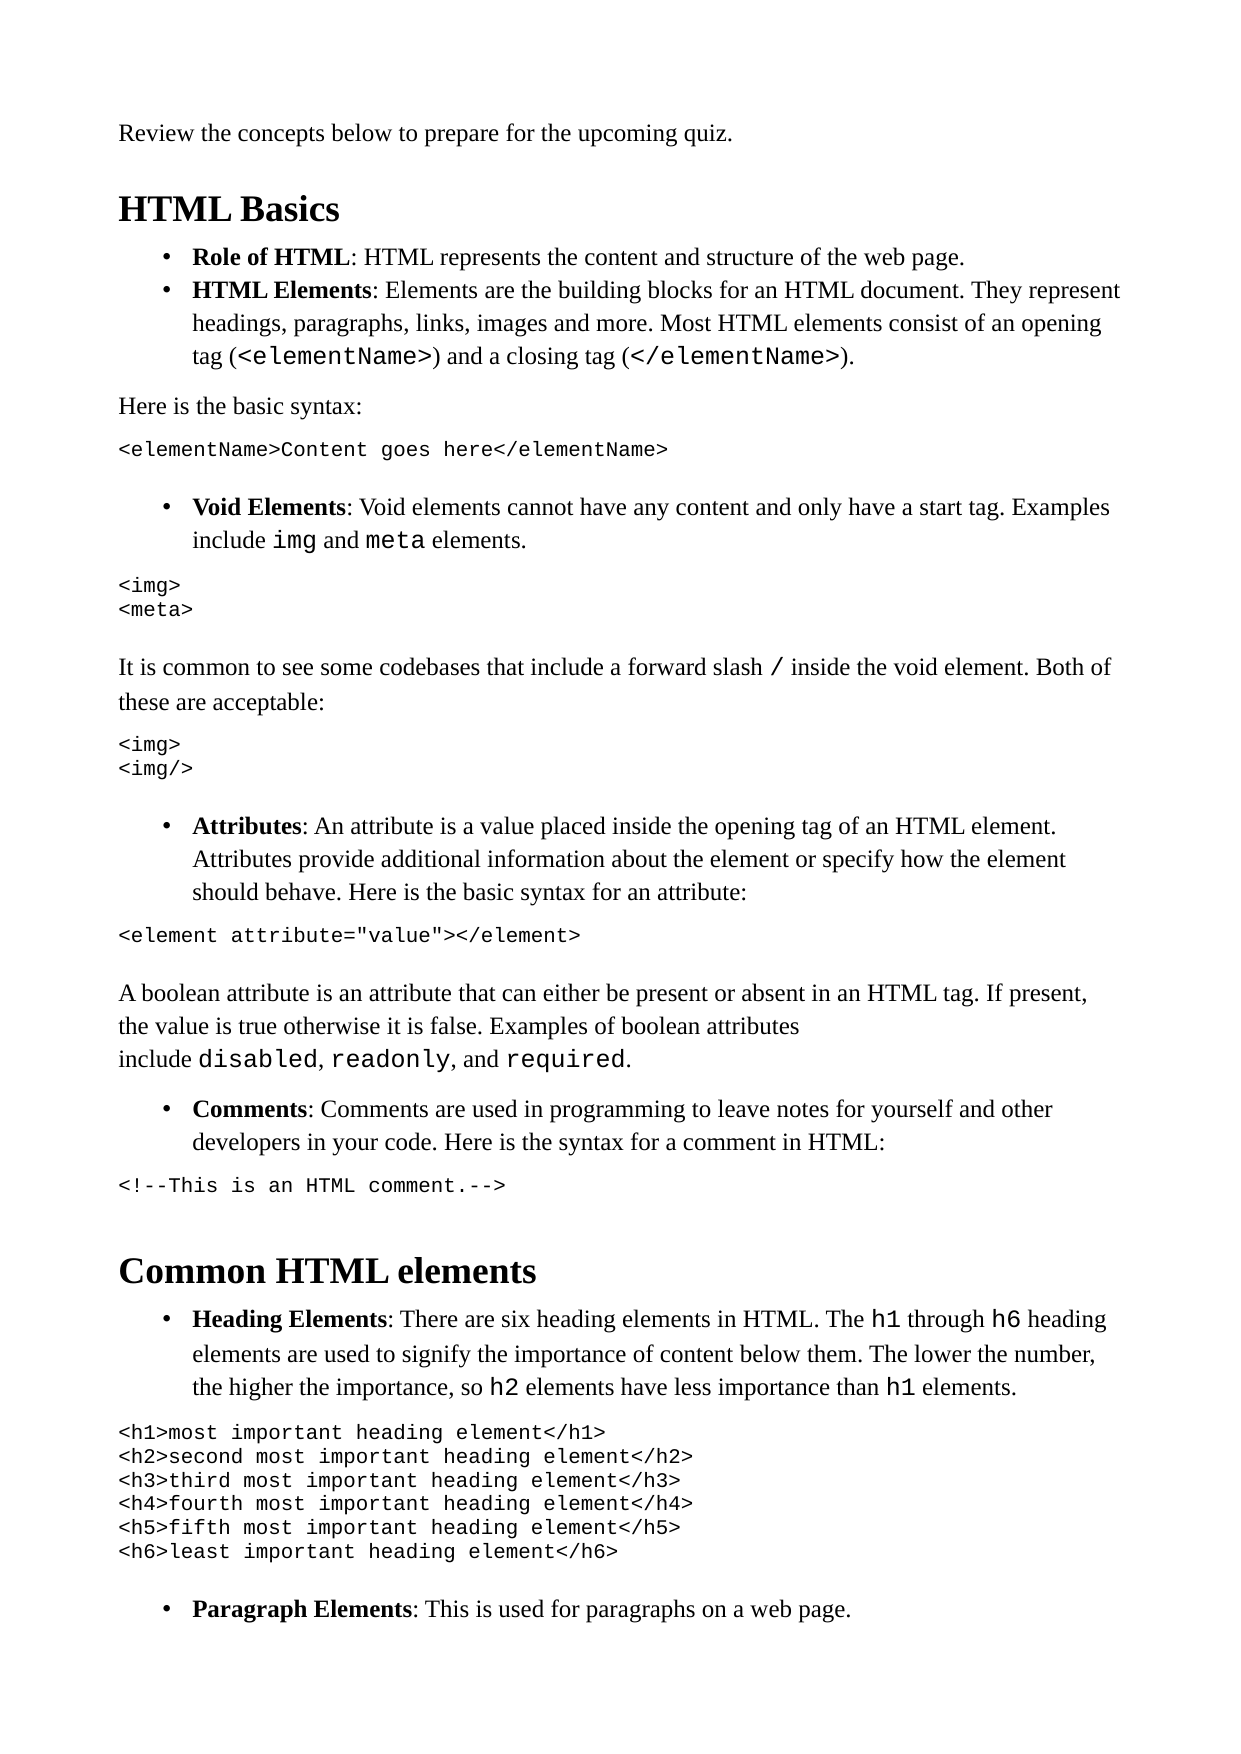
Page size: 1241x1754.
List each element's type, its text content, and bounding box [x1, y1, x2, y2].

subtitle HTML Basics [118, 187, 1122, 230]
text <elementName>Content goes here</elementName> [118, 439, 1122, 462]
text <h2>second most important heading element</h2> [118, 1446, 1122, 1470]
text Review the concepts below to prepare for the upcoming quiz. [118, 118, 1122, 147]
text Here is the basic syntax: [118, 391, 1122, 420]
list Void Elements: Void elements cannot have any content and only have a start tag. Examples include img and meta elements. [162, 492, 1122, 556]
list Heading Elements: There are six heading elements in HTML. The h1 through h6 heading elements are used to signify the importance of content below them. The lower the number, the higher the importance, so h2 elements have less importance than h1 elements. [162, 1304, 1122, 1403]
text A boolean attribute is an attribute that can either be present or absent in an HTML tag. If present, the value is true otherwise it is false. Examples of boolean attributes include disabled, readonly, and required. [118, 978, 1122, 1075]
list Attributes: An attribute is a value placed inside the opening tag of an HTML element. Attributes provide additional information about the element or specify how the element should behave. Here is the basic syntax for an attribute: [162, 811, 1122, 906]
text <img> [118, 734, 1122, 758]
text <h6>least important heading element</h6> [118, 1541, 1122, 1564]
text <element attribute="value"></element> [118, 925, 1122, 948]
text <img/> [118, 758, 1122, 782]
text It is common to see some codebases that include a forward slash / inside the void element. Both of these are acceptable: [118, 652, 1122, 716]
text <!--This is an HTML comment.--> [118, 1175, 1122, 1198]
text <h1>most important heading element</h1> [118, 1422, 1122, 1446]
text <h3>third most important heading element</h3> [118, 1470, 1122, 1493]
subtitle Common HTML elements [118, 1249, 1122, 1292]
list Comments: Comments are used in programming to leave notes for yourself and other developers in your code. Here is the syntax for a comment in HTML: [162, 1094, 1122, 1156]
text <h4>fourth most important heading element</h4> [118, 1493, 1122, 1517]
text <meta> [118, 599, 1122, 622]
text <img> [118, 575, 1122, 599]
list HTML Elements: Elements are the building blocks for an HTML document. They represent headings, paragraphs, links, images and more. Most HTML elements consist of an opening tag (<elementName>) and a closing tag (</elementName>). [162, 275, 1122, 372]
text <h5>fifth most important heading element</h5> [118, 1517, 1122, 1541]
list Role of HTML: HTML represents the content and structure of the web page. [162, 242, 1122, 271]
list Paragraph Elements: This is used for paragraphs on a web page. [162, 1594, 1122, 1622]
